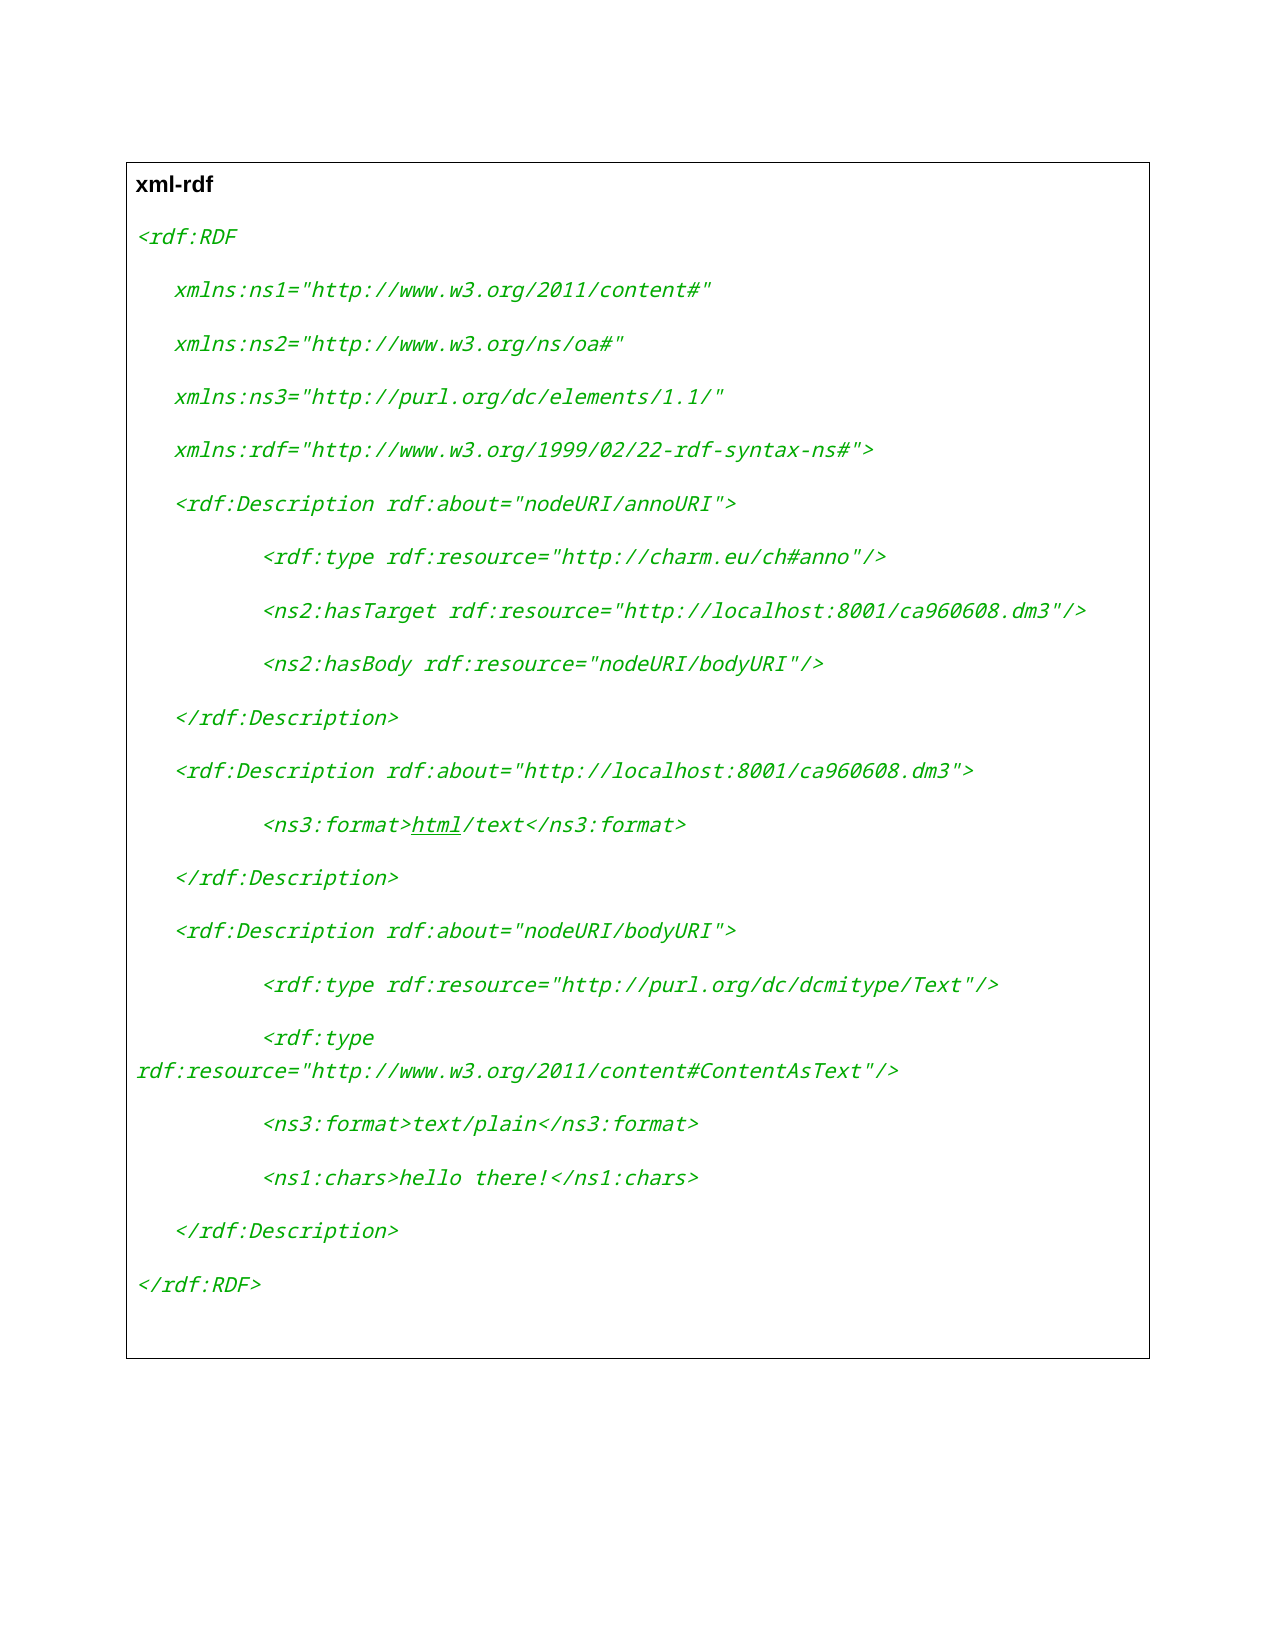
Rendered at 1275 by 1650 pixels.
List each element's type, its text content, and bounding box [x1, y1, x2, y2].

text <ns1:chars>hello there!</ns1:chars> [135, 1163, 1140, 1191]
text </rdf:Description> [135, 1216, 1140, 1245]
text </rdf:RDF> [135, 1270, 1140, 1298]
text <ns2:hasBody rdf:resource="nodeURI/bodyURI"/> [135, 649, 1140, 678]
text xml-rdf [135, 171, 1140, 197]
text <ns3:format>html/text</ns3:format> [135, 810, 1140, 838]
text <rdf:type rdf:resource="http://charm.eu/ch#anno"/> [135, 542, 1140, 571]
text <rdf:Description rdf:about="nodeURI/annoURI"> [135, 489, 1140, 517]
text <rdf:RDF [135, 222, 1140, 250]
text <ns3:format>text/plain</ns3:format> [135, 1109, 1140, 1138]
text </rdf:Description> [135, 863, 1140, 892]
text <rdf:type rdf:resource="http://purl.org/dc/dcmitype/Text"/> [135, 970, 1140, 998]
text xmlns:rdf="http://www.w3.org/1999/02/22-rdf-syntax-ns#"> [135, 436, 1140, 464]
text <rdf:type rdf:resource="http://www.w3.org/2011/content#ContentAsText"/> [135, 1023, 1140, 1084]
text <rdf:Description rdf:about="nodeURI/bodyURI"> [135, 917, 1140, 945]
text xmlns:ns3="http://purl.org/dc/elements/1.1/" [135, 382, 1140, 411]
text <ns2:hasTarget rdf:resource="http://localhost:8001/ca960608.dm3"/> [135, 596, 1140, 624]
text </rdf:Description> [135, 703, 1140, 731]
text <rdf:Description rdf:about="http://localhost:8001/ca960608.dm3"> [135, 756, 1140, 785]
text xmlns:ns2="http://www.w3.org/ns/oa#" [135, 329, 1140, 357]
text xmlns:ns1="http://www.w3.org/2011/content#" [135, 275, 1140, 304]
